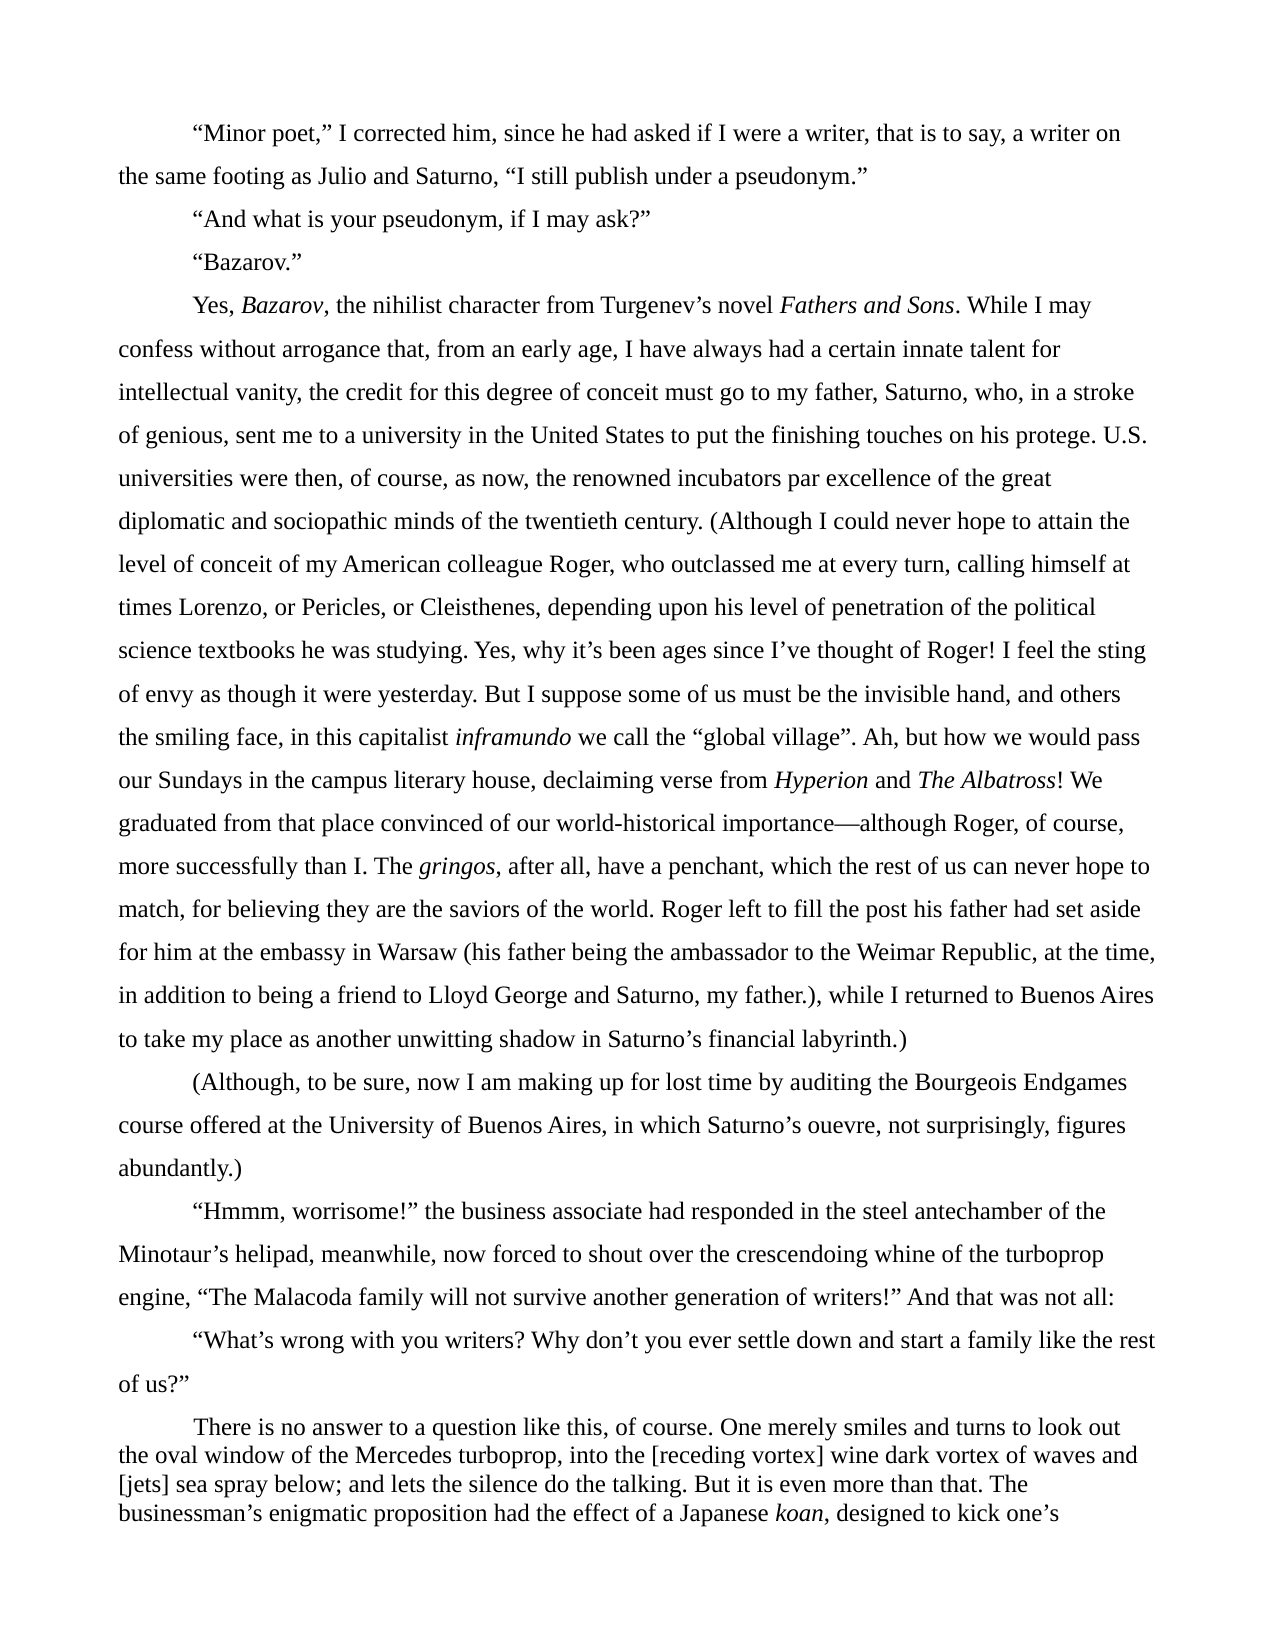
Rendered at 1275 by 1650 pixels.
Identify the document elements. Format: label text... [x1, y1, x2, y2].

text (Although, to be sure, now I am making up for lost time by auditing the Bourgeois Endgames course offered at the University of Buenos Aires, in which Saturno’s ouevre, not surprisingly, figures abundantly.) [118, 1067, 1157, 1182]
text There is no answer to a question like this, of course. One merely smiles and turns to look out the oval window of the Mercedes turboprop, into the [receding vortex] wine dark vortex of waves and [jets] sea spray below; and lets the silence do the talking. But it is even more than that. The businessman’s enigmatic proposition had the effect of a Japanese koan, designed to kick one’s [118, 1412, 1157, 1527]
text “And what is your pseudonym, if I may ask?” [118, 204, 1157, 233]
text “Bazarov.” [118, 247, 1157, 276]
text “Hmmm, worrisome!” the business associate had responded in the steel antechamber of the Minotaur’s helipad, meanwhile, now forced to shout over the crescendoing whine of the turboprop engine, “The Malacoda family will not survive another generation of writers!” And that was not all: [118, 1196, 1157, 1311]
text Yes, Bazarov, the nihilist character from Turgenev’s novel Fathers and Sons. While I may confess without arrogance that, from an early age, I have always had a certain innate talent for intellectual vanity, the credit for this degree of conceit must go to my father, Saturno, who, in a stroke of genious, sent me to a university in the United States to put the finishing touches on his protege. U.S. universities were then, of course, as now, the renowned incubators par excellence of the great diplomatic and sociopathic minds of the twentieth century. (Although I could never hope to attain the level of conceit of my American colleague Roger, who outclassed me at every turn, calling himself at times Lorenzo, or Pericles, or Cleisthenes, depending upon his level of penetration of the political science textbooks he was studying. Yes, why it’s been ages since I’ve thought of Roger! I feel the sting of envy as though it were yesterday. But I suppose some of us must be the invisible hand, and others the smiling face, in this capitalist inframundo we call the “global village”. Ah, but how we would pass our Sundays in the campus literary house, declaiming verse from Hyperion and The Albatross! We graduated from that place convinced of our world-historical importance—although Roger, of course, more successfully than I. The gringos, after all, have a penchant, which the rest of us can never hope to match, for believing they are the saviors of the world. Roger left to fill the post his father had set aside for him at the embassy in Warsaw (his father being the ambassador to the Weimar Republic, at the time, in addition to being a friend to Lloyd George and Saturno, my father.), while I returned to Buenos Aires to take my place as another unwitting shadow in Saturno’s financial labyrinth.) [118, 291, 1157, 1052]
text “Minor poet,” I corrected him, since he had asked if I were a writer, that is to say, a writer on the same footing as Julio and Saturno, “I still publish under a pseudonym.” [118, 118, 1157, 190]
text “What’s wrong with you writers? Why don’t you ever settle down and start a family like the rest of us?” [118, 1326, 1157, 1397]
